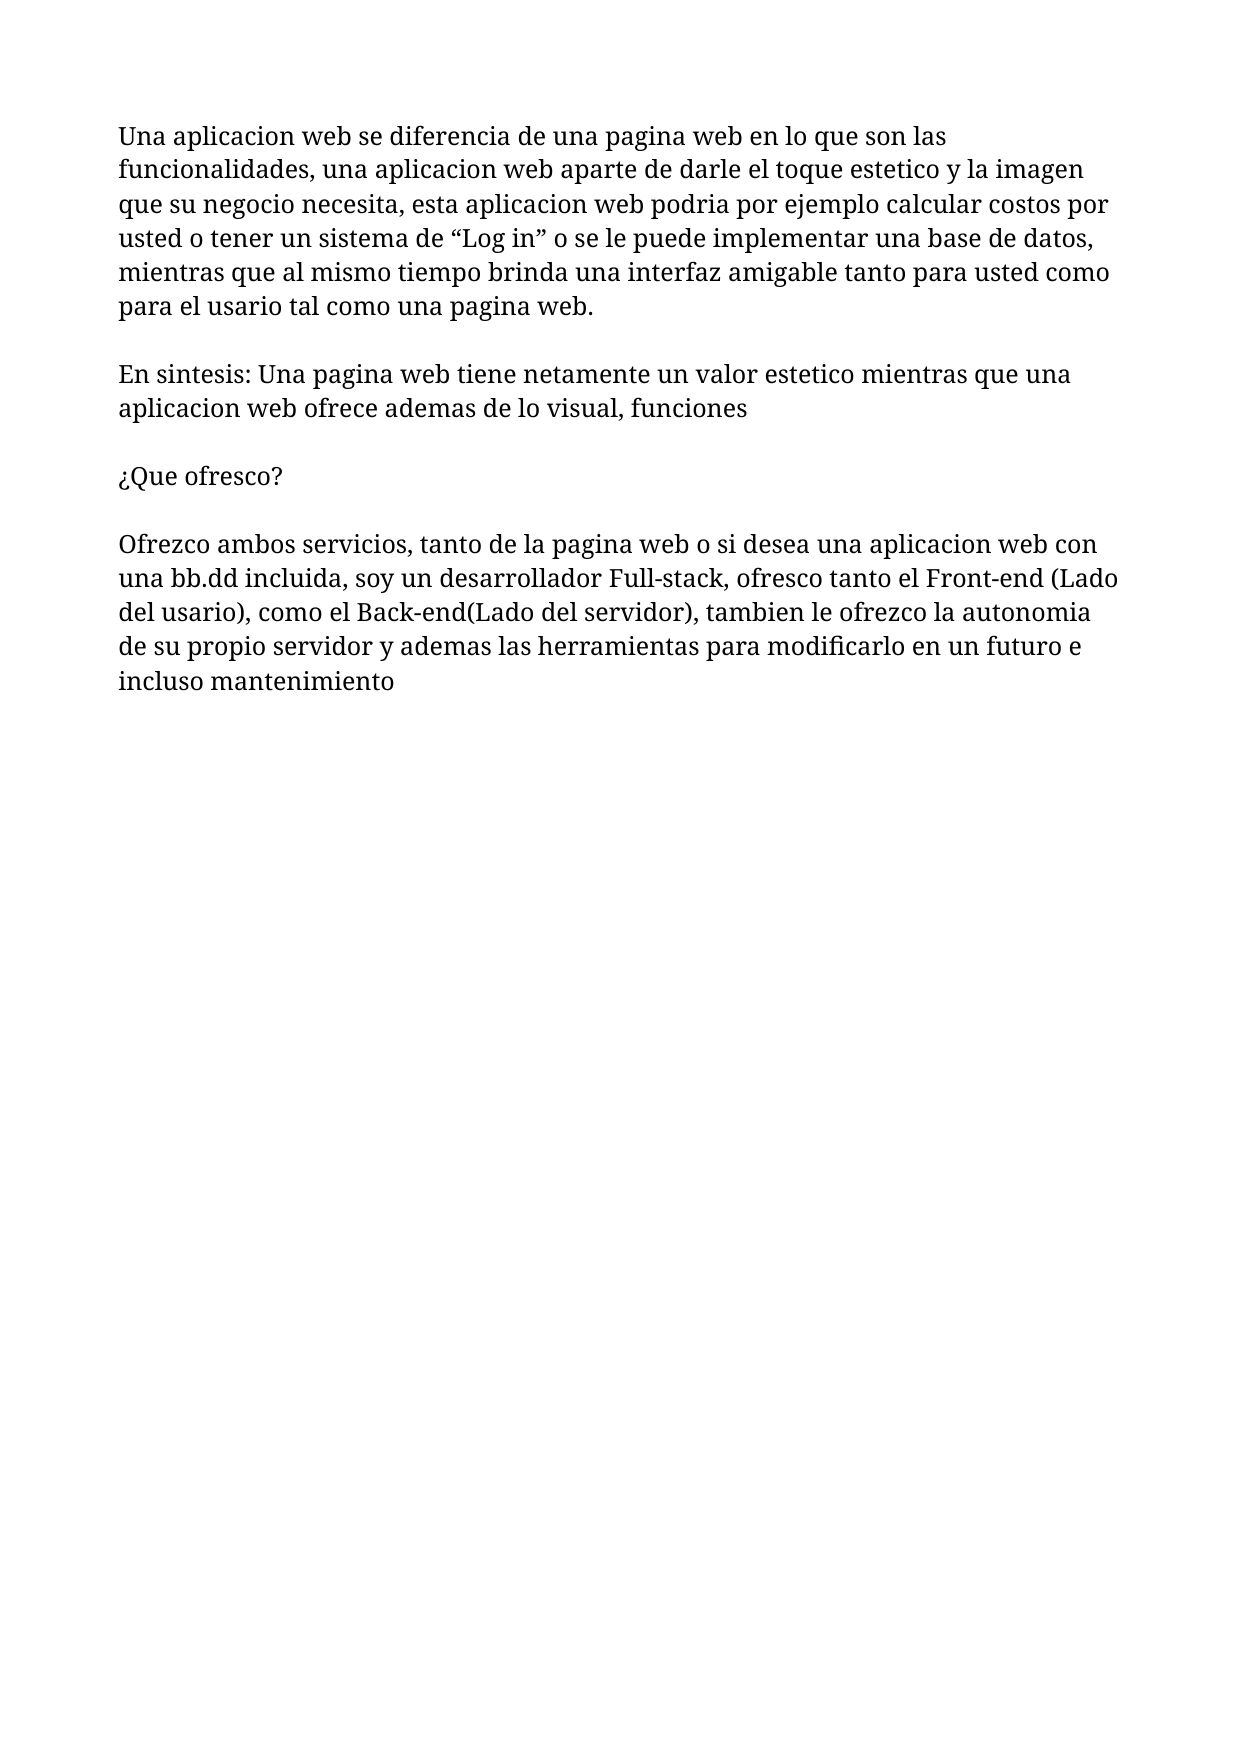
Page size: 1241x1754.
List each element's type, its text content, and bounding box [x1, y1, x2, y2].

text En sintesis: Una pagina web tiene netamente un valor estetico mientras que una aplicacion web ofrece ademas de lo visual, funciones [118, 357, 1122, 425]
text Ofrezco ambos servicios, tanto de la pagina web o si desea una aplicacion web con una bb.dd incluida, soy un desarrollador Full-stack, ofresco tanto el Front-end (Lado del usario), como el Back-end(Lado del servidor), tambien le ofrezco la autonomia de su propio servidor y ademas las herramientas para modificarlo en un futuro e incluso mantenimiento [118, 527, 1122, 697]
text Una aplicacion web se diferencia de una pagina web en lo que son las funcionalidades, una aplicacion web aparte de darle el toque estetico y la imagen que su negocio necesita, esta aplicacion web podria por ejemplo calcular costos por usted o tener un sistema de “Log in” o se le puede implementar una base de datos, mientras que al mismo tiempo brinda una interfaz amigable tanto para usted como para el usario tal como una pagina web. [118, 118, 1122, 322]
text ¿Que ofresco? [118, 459, 1122, 493]
